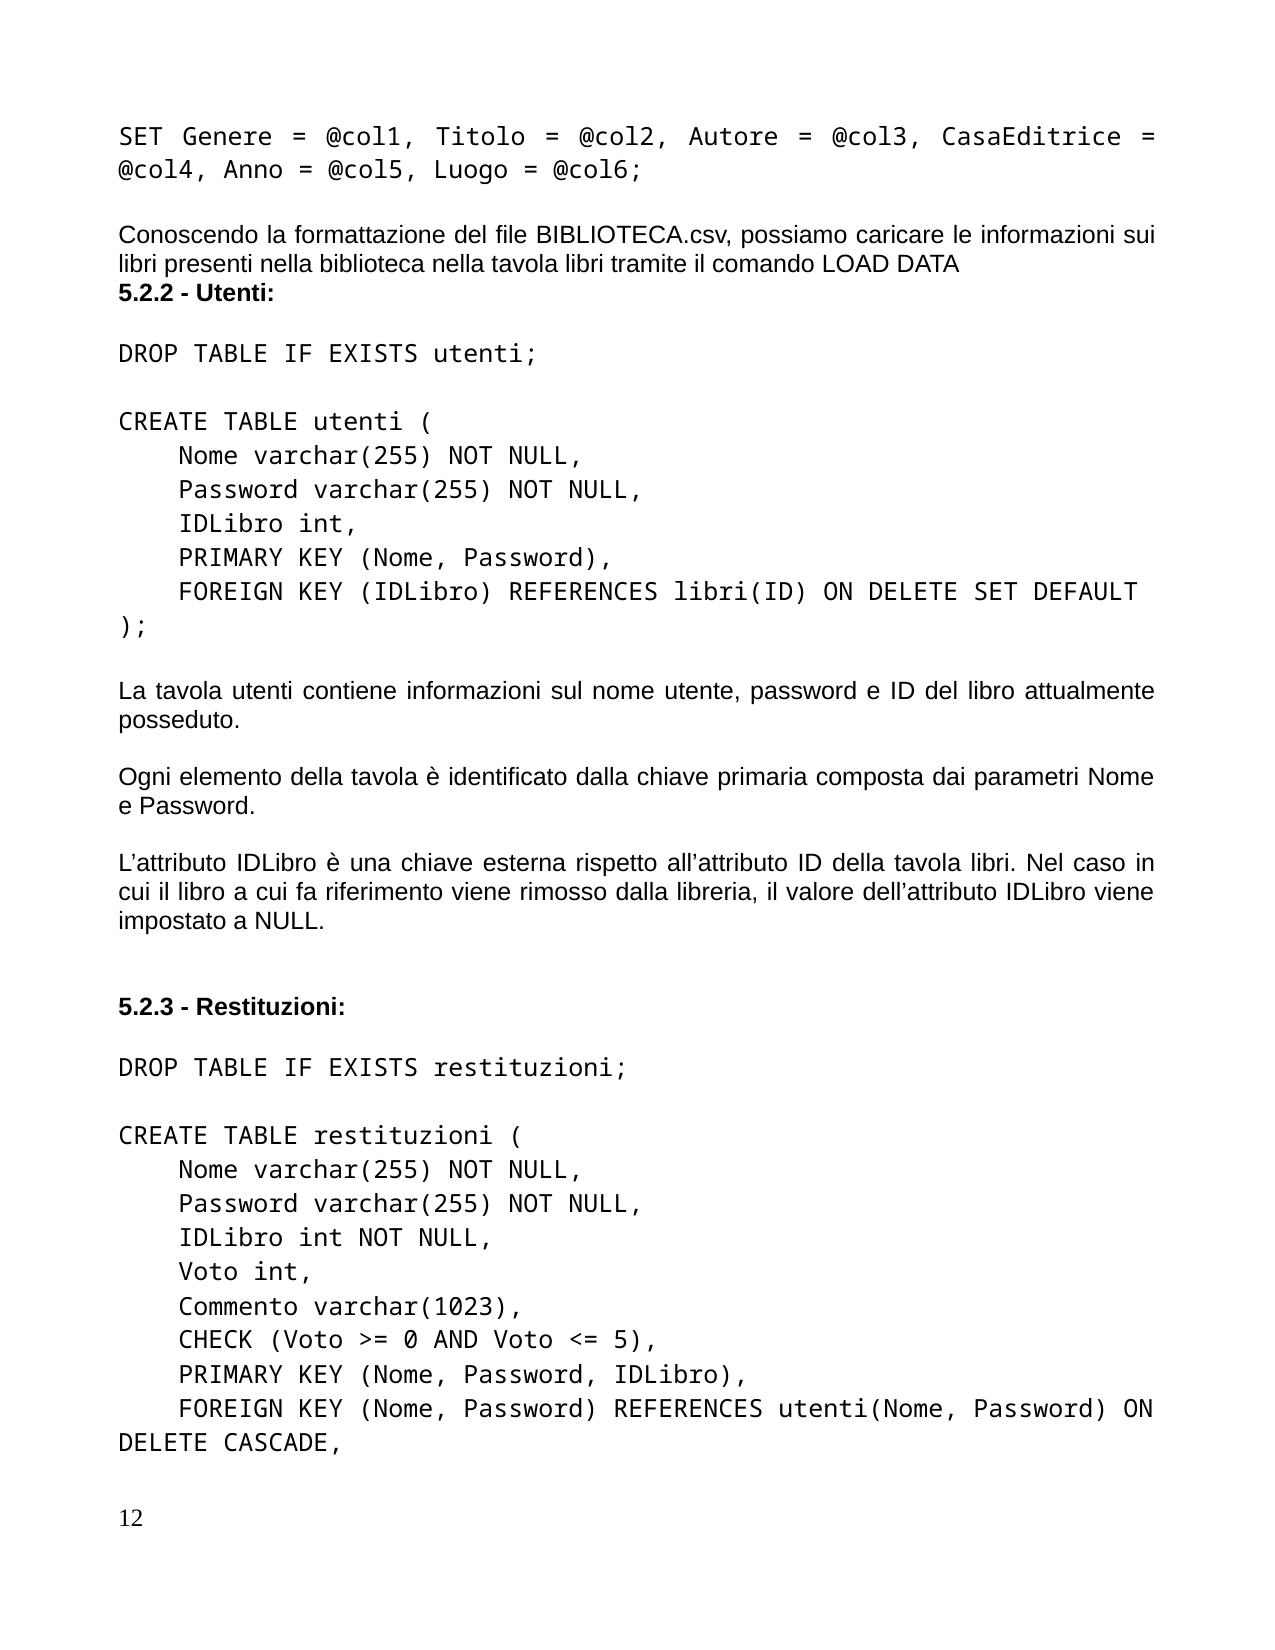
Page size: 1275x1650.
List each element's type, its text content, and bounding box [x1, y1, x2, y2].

text ); [118, 608, 1157, 642]
text Conoscendo la formattazione del file BIBLIOTECA.csv, possiamo caricare le informazioni sui libri presenti nella biblioteca nella tavola libri tramite il comando LOAD DATA [118, 220, 1157, 278]
text CREATE TABLE utenti ( [118, 403, 1157, 437]
text IDLibro int NOT NULL, [118, 1220, 1157, 1254]
text 5.2.2 - Utenti: [118, 278, 1157, 307]
text Nome varchar(255) NOT NULL, [118, 1152, 1157, 1186]
text SET Genere = @col1, Titolo = @col2, Autore = @col3, CasaEditrice = @col4, Anno = @col5, Luogo = @col6; [118, 118, 1157, 186]
text DROP TABLE IF EXISTS restituzioni; [118, 1050, 1157, 1084]
text FOREIGN KEY (Nome, Password) REFERENCES utenti(Nome, Password) ON DELETE CASCADE, [118, 1390, 1157, 1458]
text IDLibro int, [118, 506, 1157, 540]
text La tavola utenti contiene informazioni sul nome utente, password e ID del libro attualmente posseduto. [118, 676, 1157, 733]
text L’attributo IDLibro è una chiave esterna rispetto all’attributo ID della tavola libri. Nel caso in cui il libro a cui fa riferimento viene rimosso dalla libreria, il valore dell’attributo IDLibro viene impostato a NULL. [118, 848, 1157, 935]
text Password varchar(255) NOT NULL, [118, 1186, 1157, 1220]
text 5.2.3 - Restituzioni: [118, 992, 1157, 1021]
text PRIMARY KEY (Nome, Password, IDLibro), [118, 1356, 1157, 1390]
text Password varchar(255) NOT NULL, [118, 472, 1157, 506]
text Commento varchar(1023), [118, 1288, 1157, 1322]
text CREATE TABLE restituzioni ( [118, 1118, 1157, 1152]
text Voto int, [118, 1254, 1157, 1288]
text FOREIGN KEY (IDLibro) REFERENCES libri(ID) ON DELETE SET DEFAULT [118, 574, 1157, 608]
text Ogni elemento della tavola è identificato dalla chiave primaria composta dai parametri Nome e Password. [118, 762, 1157, 820]
text PRIMARY KEY (Nome, Password), [118, 540, 1157, 574]
text DROP TABLE IF EXISTS utenti; [118, 335, 1157, 369]
text CHECK (Voto >= 0 AND Voto <= 5), [118, 1322, 1157, 1356]
text Nome varchar(255) NOT NULL, [118, 437, 1157, 472]
